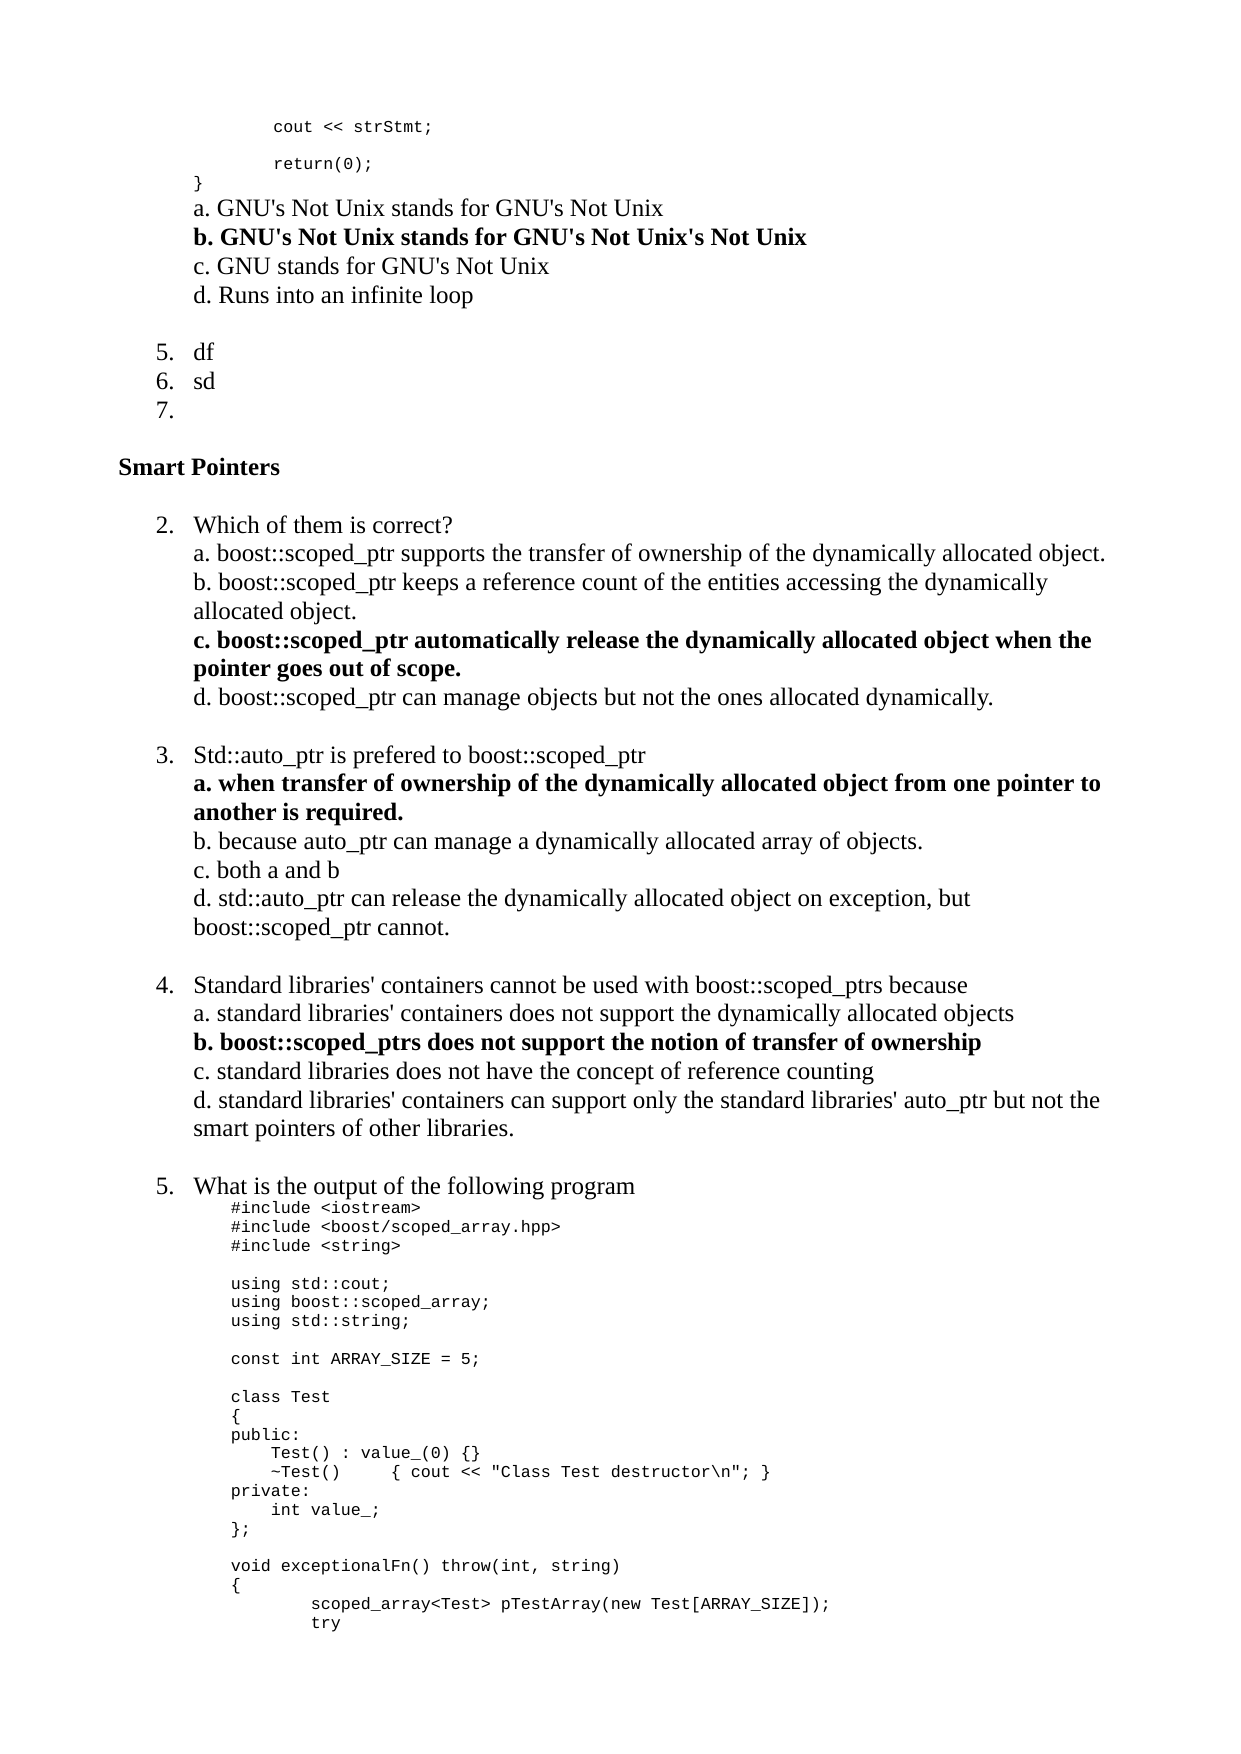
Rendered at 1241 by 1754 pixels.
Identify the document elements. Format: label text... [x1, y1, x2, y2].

list { [193, 1577, 1122, 1596]
list Test() : value_(0) {} [193, 1445, 1122, 1464]
list c. standard libraries does not have the concept of reference counting [156, 1056, 1122, 1085]
list Std::auto_ptr is prefered to boost::scoped_ptr [156, 740, 1122, 768]
list b. GNU's Not Unix stands for GNU's Not Unix's Not Unix [156, 222, 1122, 251]
list }; [193, 1520, 1122, 1539]
list a. GNU's Not Unix stands for GNU's Not Unix [156, 193, 1122, 222]
list } [156, 175, 1122, 193]
list d. boost::scoped_ptr can manage objects but not the ones allocated dynamically. [156, 682, 1122, 711]
list return(0); [156, 156, 1122, 175]
list a. standard libraries' containers does not support the dynamically allocated objects [156, 998, 1122, 1027]
list Which of them is correct? [156, 510, 1122, 538]
list ~Test() { cout << "Class Test destructor\n"; } [193, 1464, 1122, 1483]
list using std::cout; [193, 1275, 1122, 1294]
list public: [193, 1426, 1122, 1445]
list using std::string; [193, 1313, 1122, 1332]
list class Test [193, 1388, 1122, 1407]
list #include <boost/scoped_array.hpp> [193, 1219, 1122, 1237]
list using boost::scoped_array; [193, 1294, 1122, 1313]
list a. boost::scoped_ptr supports the transfer of ownership of the dynamically allocated object. [156, 538, 1122, 567]
list const int ARRAY_SIZE = 5; [193, 1351, 1122, 1369]
list What is the output of the following program [156, 1171, 1122, 1200]
list void exceptionalFn() throw(int, string) [193, 1558, 1122, 1577]
list Standard libraries' containers cannot be used with boost::scoped_ptrs because [156, 970, 1122, 998]
list c. GNU stands for GNU's Not Unix [156, 251, 1122, 280]
list d. std::auto_ptr can release the dynamically allocated object on exception, but boost::scoped_ptr cannot. [156, 883, 1122, 941]
list private: [193, 1483, 1122, 1501]
list int value_; [193, 1501, 1122, 1520]
list a. when transfer of ownership of the dynamically allocated object from one pointer to another is required. [156, 768, 1122, 826]
list b. boost::scoped_ptr keeps a reference count of the entities accessing the dynamically allocated object. [156, 567, 1122, 625]
list d. Runs into an infinite loop [156, 280, 1122, 308]
text Smart Pointers [118, 452, 1122, 481]
list #include <string> [193, 1237, 1122, 1256]
list cout << strStmt; [156, 118, 1122, 137]
list b. boost::scoped_ptrs does not support the notion of transfer of ownership [156, 1027, 1122, 1056]
list c. boost::scoped_ptr automatically release the dynamically allocated object when the pointer goes out of scope. [156, 625, 1122, 682]
list c. both a and b [156, 855, 1122, 883]
list #include <iostream> [193, 1200, 1122, 1219]
list df [156, 337, 1122, 366]
list { [193, 1407, 1122, 1426]
list b. because auto_ptr can manage a dynamically allocated array of objects. [156, 826, 1122, 855]
list try [193, 1614, 1122, 1633]
list sd [156, 366, 1122, 395]
list scoped_array<Test> pTestArray(new Test[ARRAY_SIZE]); [193, 1596, 1122, 1614]
list d. standard libraries' containers can support only the standard libraries' auto_ptr but not the smart pointers of other libraries. [156, 1085, 1122, 1142]
